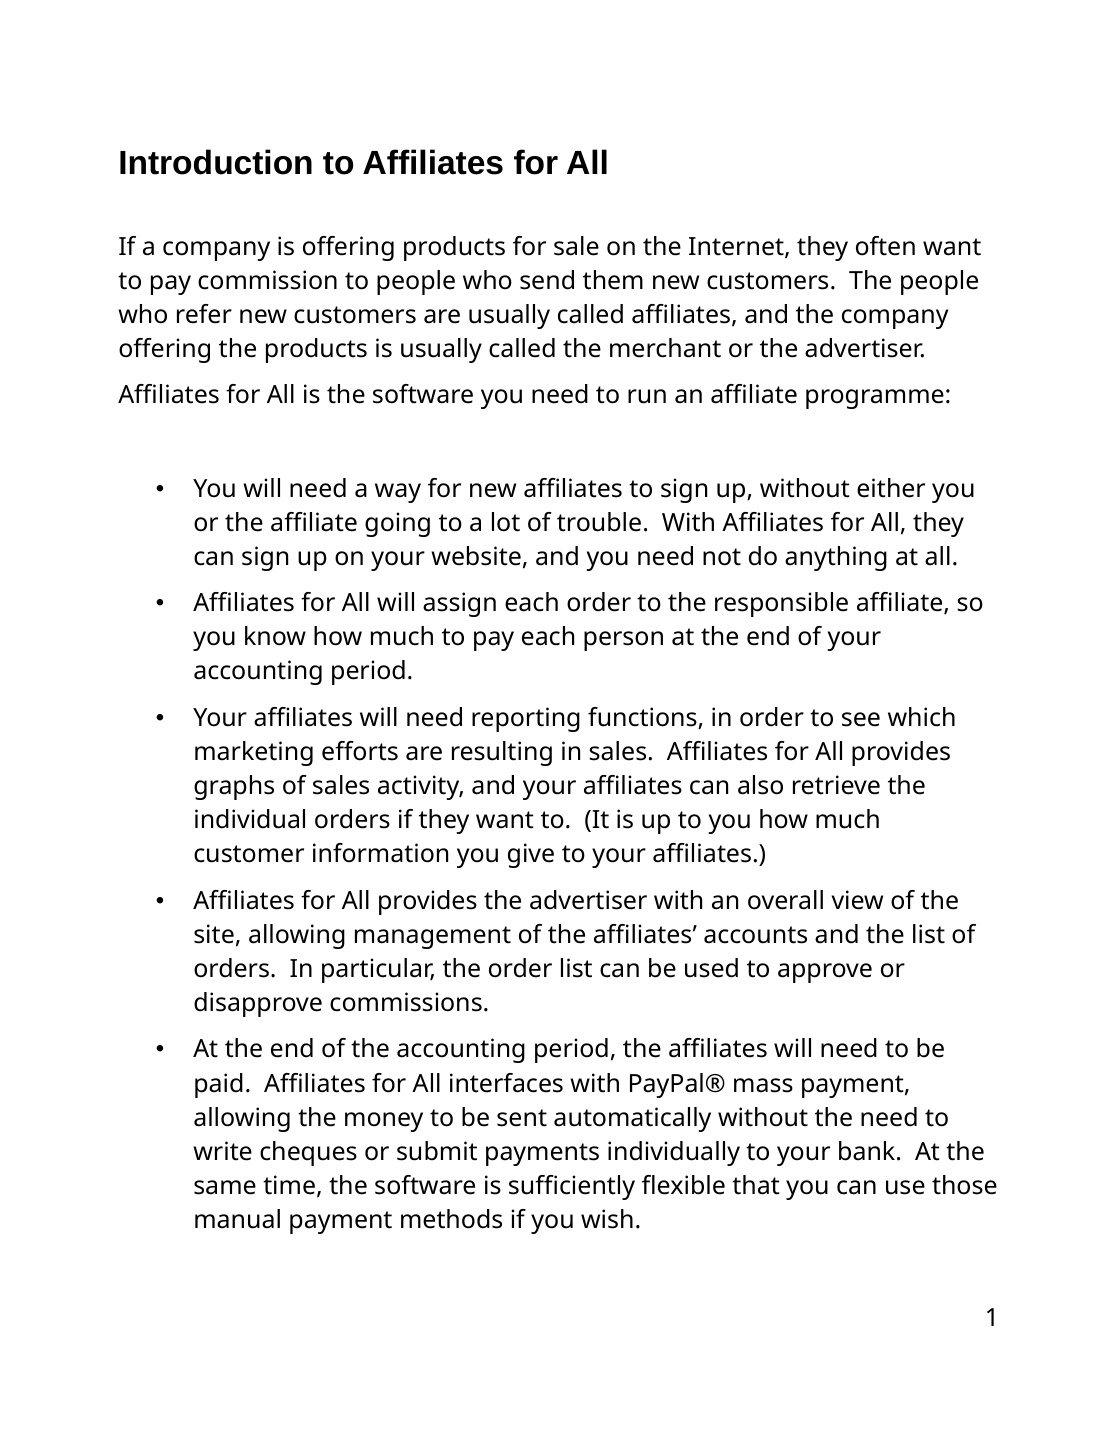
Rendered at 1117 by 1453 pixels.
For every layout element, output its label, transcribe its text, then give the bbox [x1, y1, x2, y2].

list At the end of the accounting period, the affiliates will need to be paid. Affiliates for All interfaces with PayPal® mass payment, allowing the money to be sent automatically without the need to write cheques or submit payments individually to your bank. At the same time, the software is sufficiently flexible that you can use those manual payment methods if you wish. [156, 1031, 999, 1236]
list Affiliates for All provides the advertiser with an overall view of the site, allowing management of the affiliates’ accounts and the list of orders. In particular, the order list can be used to approve or disapprove commissions. [156, 882, 999, 1019]
list Affiliates for All will assign each order to the responsible affiliate, so you know how much to pay each person at the end of your accounting period. [156, 585, 999, 687]
list You will need a way for new affiliates to sign up, without either you or the affiliate going to a lot of trouble. With Affiliates for All, they can sign up on your website, and you need not do anything at all. [156, 470, 999, 572]
text Affiliates for All is the software you need to run an affiliate programme: [118, 377, 999, 411]
list Your affiliates will need reporting functions, in order to see which marketing efforts are resulting in sales. Affiliates for All provides graphs of sales activity, and your affiliates can also retrieve the individual orders if they want to. (It is up to you how much customer information you give to your affiliates.) [156, 699, 999, 870]
subtitle Introduction to Affiliates for All [118, 143, 999, 182]
text If a company is offering products for sale on the Internet, they often want to pay commission to people who send them new customers. The people who refer new customers are usually called affiliates, and the company offering the products is usually called the merchant or the advertiser. [118, 228, 999, 364]
